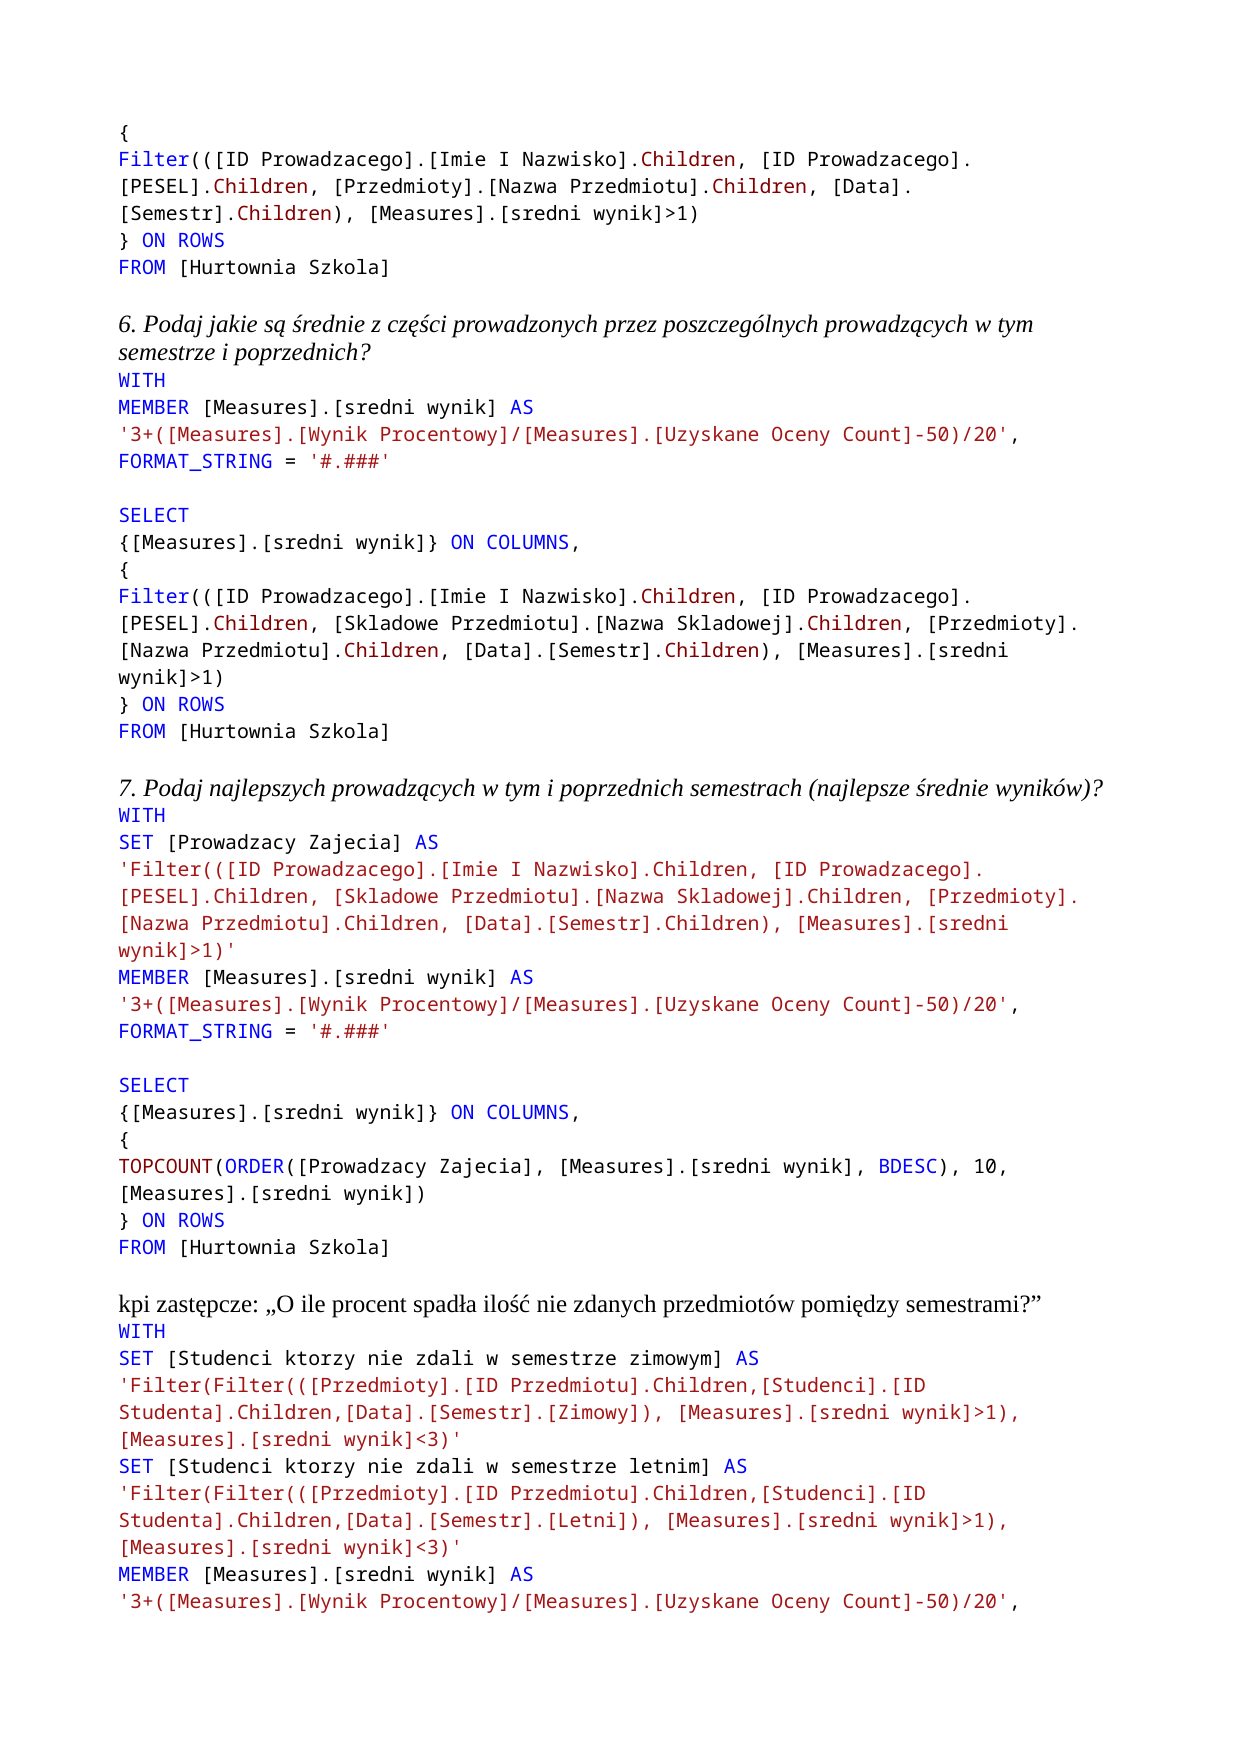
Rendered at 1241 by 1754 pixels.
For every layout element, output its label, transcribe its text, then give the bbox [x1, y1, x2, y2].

text Filter(([ID Prowadzacego].[Imie I Nazwisko].Children, [ID Prowadzacego].[PESEL].Children, [Przedmioty].[Nazwa Przedmiotu].Children, [Data].[Semestr].Children), [Measures].[sredni wynik]>1) [118, 145, 1122, 226]
text { [118, 118, 1122, 145]
text SELECT [118, 501, 1122, 528]
text FROM [Hurtownia Szkola] [118, 253, 1122, 280]
text 6. Podaj jakie są średnie z części prowadzonych przez poszczególnych prowadzących w tym [118, 309, 1122, 337]
text {[Measures].[sredni wynik]} ON COLUMNS, [118, 528, 1122, 555]
text WITH [118, 801, 1122, 828]
text MEMBER [Measures].[sredni wynik] AS [118, 1560, 1122, 1587]
text SELECT [118, 1071, 1122, 1098]
text { [118, 1125, 1122, 1152]
text '3+([Measures].[Wynik Procentowy]/[Measures].[Uzyskane Oceny Count]-50)/20', FORMAT_STRING = '#.###' [118, 990, 1122, 1044]
text 'Filter(Filter(([Przedmioty].[ID Przedmiotu].Children,[Studenci].[ID Studenta].Children,[Data].[Semestr].[Zimowy]), [Measures].[sredni wynik]>1),[Measures].[sredni wynik]<3)' [118, 1372, 1122, 1452]
text 7. Podaj najlepszych prowadzących w tym i poprzednich semestrach (najlepsze średnie wyników)? [118, 773, 1122, 801]
text } ON ROWS [118, 226, 1122, 253]
text 'Filter(([ID Prowadzacego].[Imie I Nazwisko].Children, [ID Prowadzacego].[PESEL].Children, [Skladowe Przedmiotu].[Nazwa Skladowej].Children, [Przedmioty].[Nazwa Przedmiotu].Children, [Data].[Semestr].Children), [Measures].[sredni wynik]>1)' [118, 855, 1122, 963]
text '3+([Measures].[Wynik Procentowy]/[Measures].[Uzyskane Oceny Count]-50)/20', FORMAT_STRING = '#.###' [118, 420, 1122, 474]
text { [118, 555, 1122, 582]
text WITH [118, 366, 1122, 393]
text WITH [118, 1318, 1122, 1344]
text TOPCOUNT(ORDER([Prowadzacy Zajecia], [Measures].[sredni wynik], BDESC), 10, [Measures].[sredni wynik]) [118, 1152, 1122, 1206]
text Filter(([ID Prowadzacego].[Imie I Nazwisko].Children, [ID Prowadzacego].[PESEL].Children, [Skladowe Przedmiotu].[Nazwa Skladowej].Children, [Przedmioty].[Nazwa Przedmiotu].Children, [Data].[Semestr].Children), [Measures].[sredni wynik]>1) [118, 582, 1122, 690]
text SET [Studenci ktorzy nie zdali w semestrze zimowym] AS [118, 1344, 1122, 1372]
text '3+([Measures].[Wynik Procentowy]/[Measures].[Uzyskane Oceny Count]-50)/20', [118, 1587, 1122, 1614]
text SET [Studenci ktorzy nie zdali w semestrze letnim] AS [118, 1452, 1122, 1479]
text MEMBER [Measures].[sredni wynik] AS [118, 963, 1122, 990]
text SET [Prowadzacy Zajecia] AS [118, 828, 1122, 855]
text } ON ROWS [118, 1206, 1122, 1233]
text 'Filter(Filter(([Przedmioty].[ID Przedmiotu].Children,[Studenci].[ID Studenta].Children,[Data].[Semestr].[Letni]), [Measures].[sredni wynik]>1),[Measures].[sredni wynik]<3)' [118, 1479, 1122, 1560]
text {[Measures].[sredni wynik]} ON COLUMNS, [118, 1098, 1122, 1125]
text kpi zastępcze: „O ile procent spadła ilość nie zdanych przedmiotów pomiędzy semestrami?” [118, 1289, 1122, 1318]
text MEMBER [Measures].[sredni wynik] AS [118, 393, 1122, 420]
text FROM [Hurtownia Szkola] [118, 1233, 1122, 1260]
text FROM [Hurtownia Szkola] [118, 717, 1122, 744]
text } ON ROWS [118, 690, 1122, 717]
text semestrze i poprzednich? [118, 337, 1122, 366]
